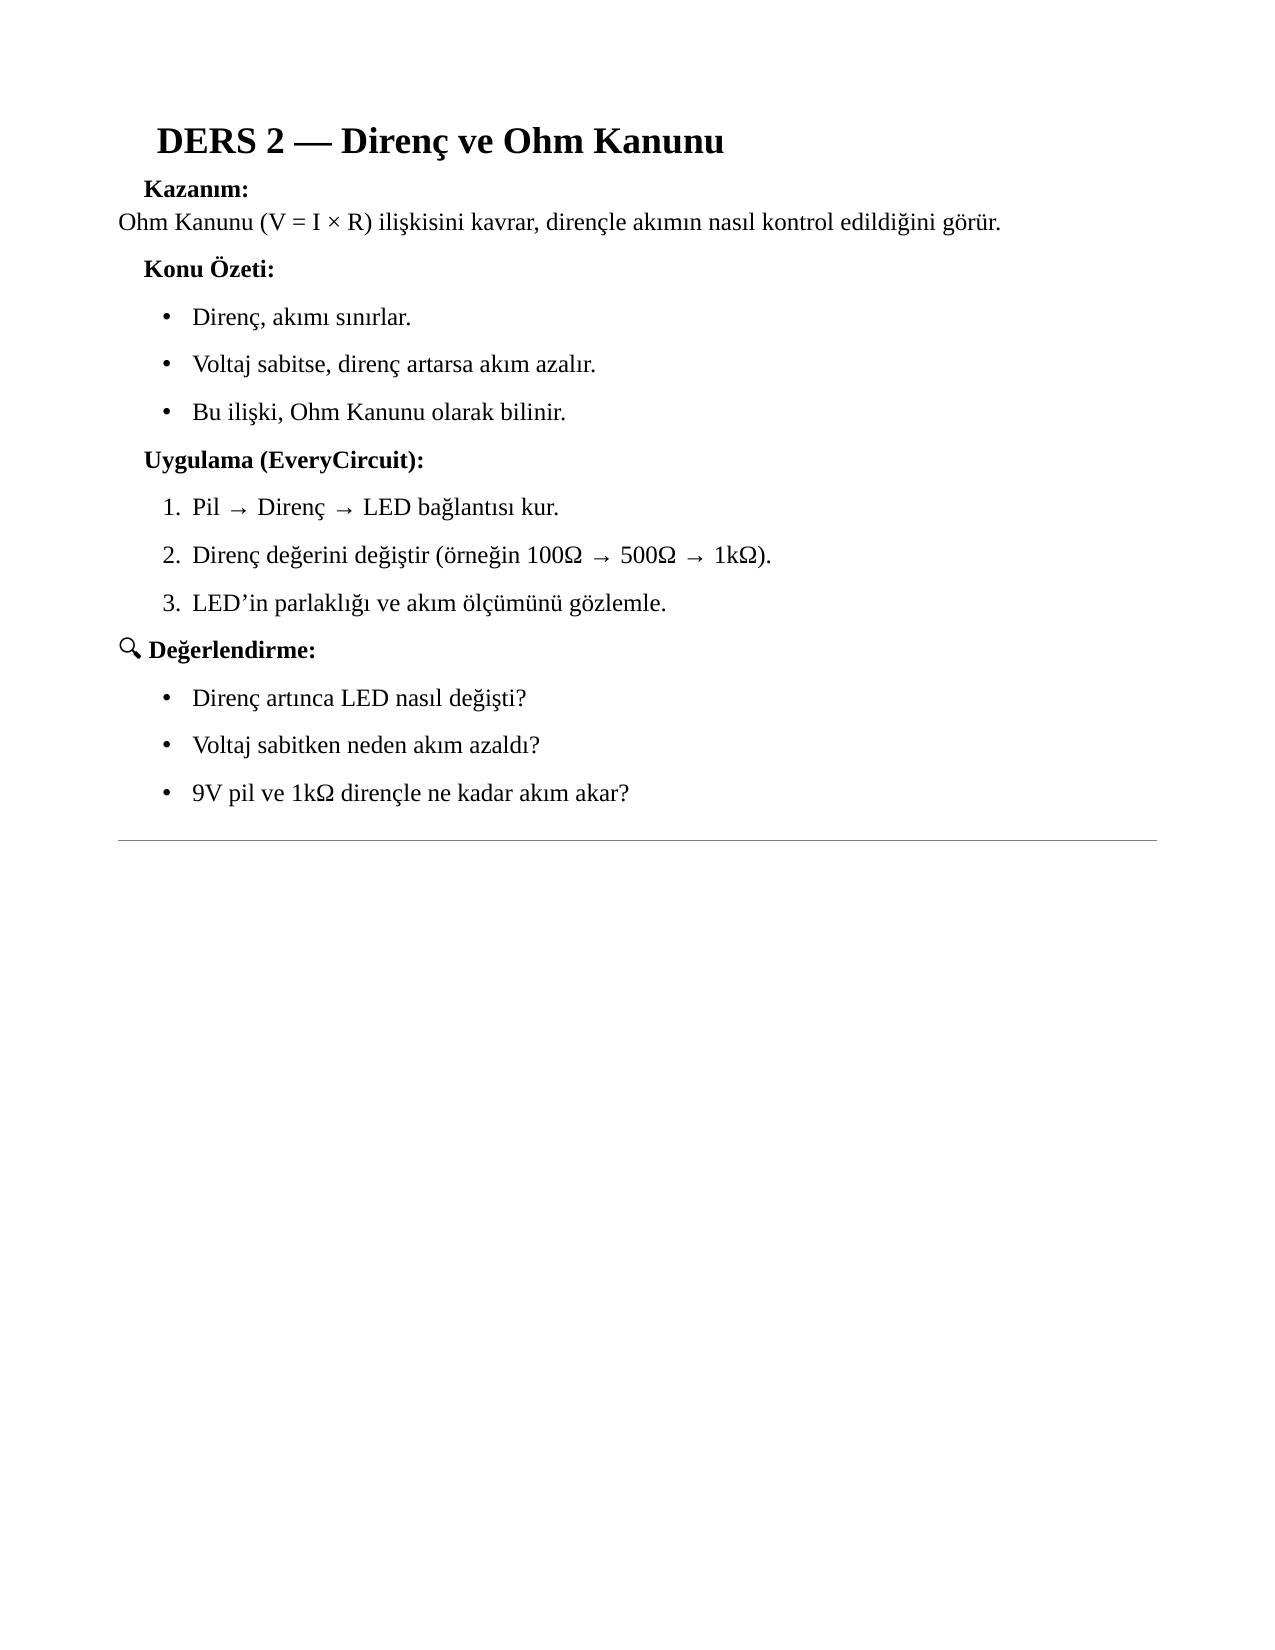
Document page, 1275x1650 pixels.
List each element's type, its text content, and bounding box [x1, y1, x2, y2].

list Voltaj sabitken neden akım azaldı? [162, 730, 1157, 759]
subtitle 📘 DERS 2 — Direnç ve Ohm Kanunu [118, 118, 1157, 161]
list Voltaj sabitse, direnç artarsa akım azalır. [162, 349, 1157, 378]
text 🧩 Uygulama (EveryCircuit): [118, 445, 1157, 473]
list Bu ilişki, Ohm Kanunu olarak bilinir. [162, 397, 1157, 426]
list Pil → Direnç → LED bağlantısı kur. [162, 492, 1157, 521]
list Direnç artınca LED nasıl değişti? [162, 683, 1157, 712]
list 9V pil ve 1kΩ dirençle ne kadar akım akar? [162, 778, 1157, 807]
list Direnç, akımı sınırlar. [162, 302, 1157, 331]
list LED’in parlaklığı ve akım ölçümünü gözlemle. [162, 588, 1157, 616]
list Direnç değerini değiştir (örneğin 100Ω → 500Ω → 1kΩ). [162, 540, 1157, 569]
text 🔍 Değerlendirme: [118, 635, 1157, 664]
text 🎯 Kazanım: Ohm Kanunu (V = I × R) ilişkisini kavrar, dirençle akımın nasıl kontrol edildiğini görür. [118, 174, 1157, 236]
text 🧠 Konu Özeti: [118, 254, 1157, 283]
